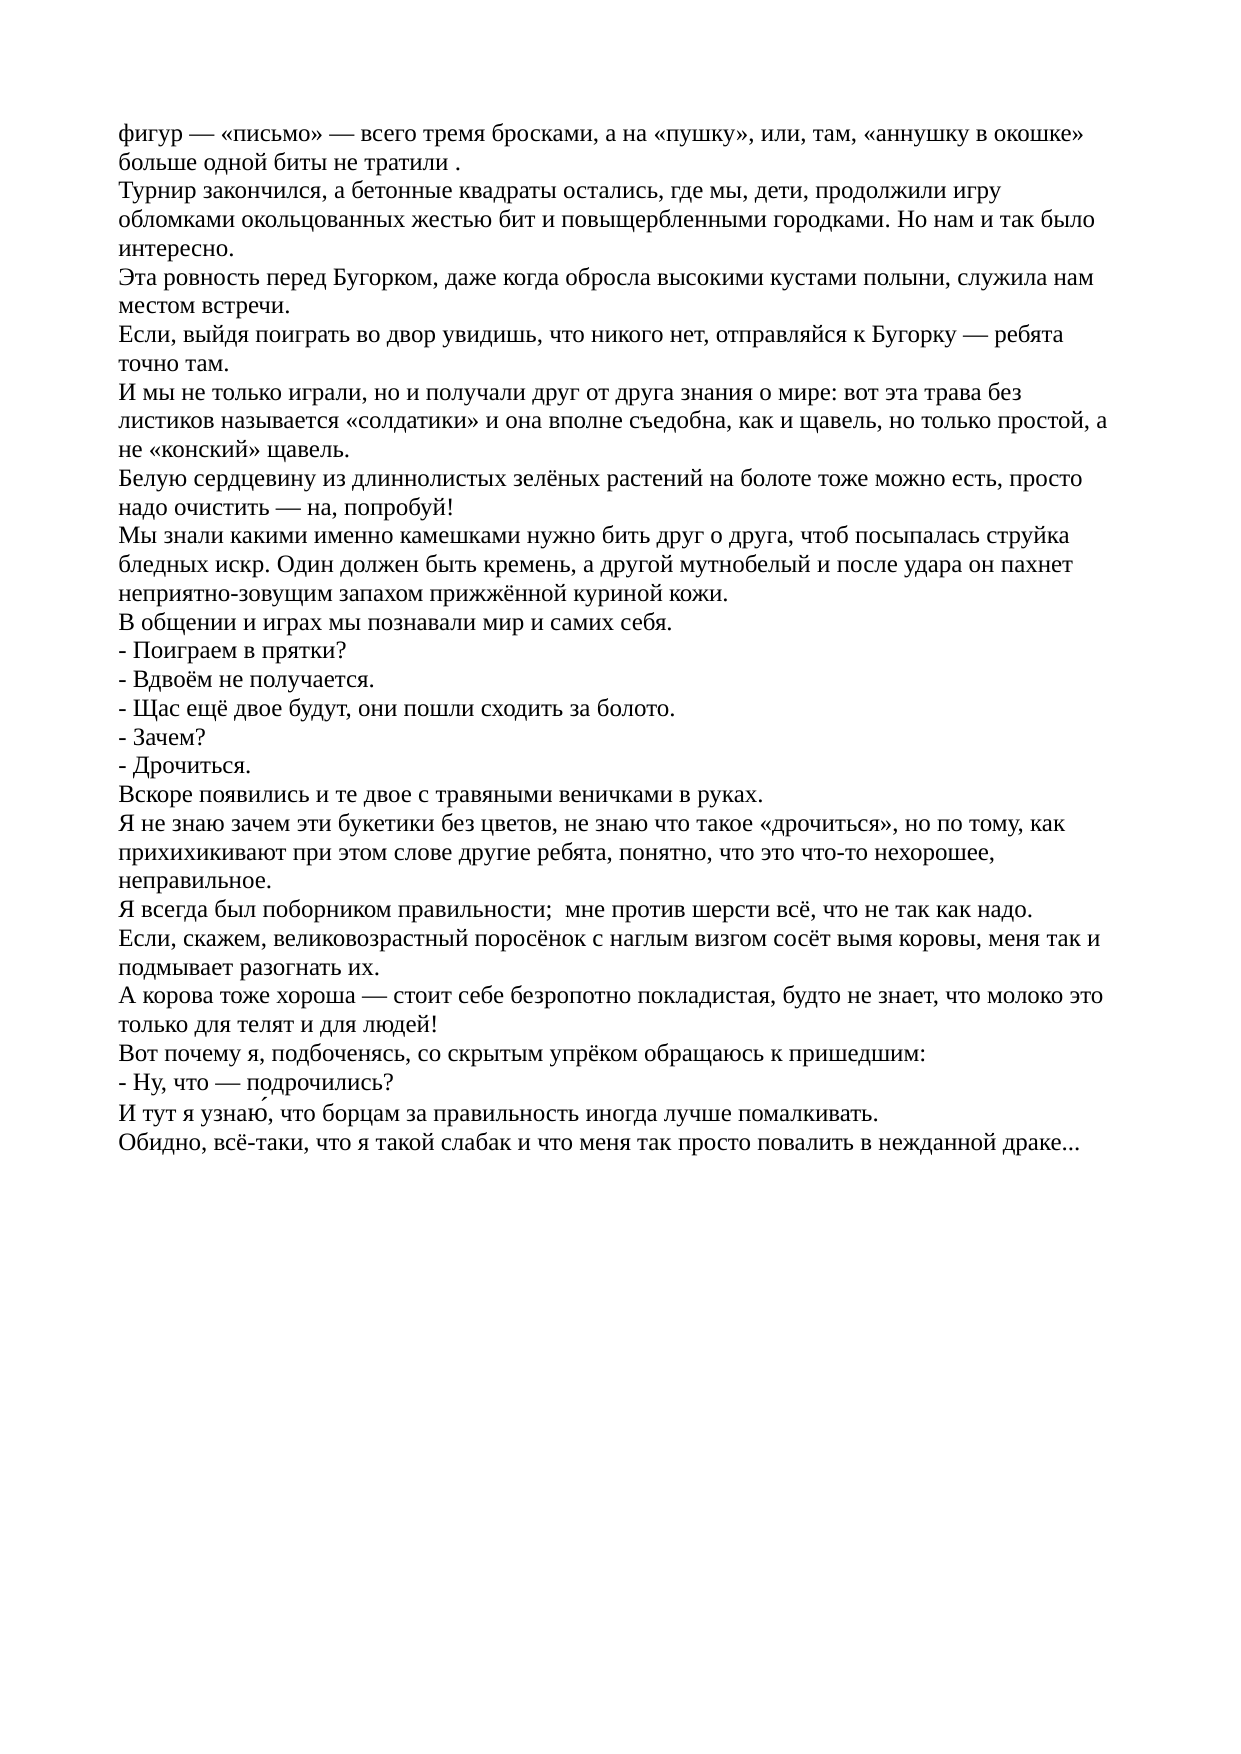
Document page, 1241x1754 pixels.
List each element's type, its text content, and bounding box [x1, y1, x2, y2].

text - Поиграем в прятки? [118, 636, 1122, 664]
text И тут я узнаю́, что борцам за правильность иногда лучше помалкивать. [118, 1096, 1122, 1127]
text Вот почему я, подбоченясь, со скрытым упрёком обращаюсь к пришедшим: [118, 1038, 1122, 1067]
text - Ну, что — подрочились? [118, 1067, 1122, 1096]
text - Дрочиться. [118, 751, 1122, 779]
text Если, выйдя поиграть во двор увидишь, что никого нет, отправляйся к Бугорку — ребята точно там. [118, 319, 1122, 377]
text Эта ровность перед Бугорком, даже когда обросла высокими кустами полыни, служила нам местом встречи. [118, 262, 1122, 319]
text Белую сердцевину из длиннолистых зелёных растений на болоте тоже можно есть, просто надо очистить — на, попробуй! [118, 463, 1122, 521]
text - Щас ещё двое будут, они пошли сходить за болото. [118, 693, 1122, 722]
text И мы не только играли, но и получали друг от друга знания о мире: вот эта трава без листиков называется «солдатики» и она вполне съедобна, как и щавель, но только простой, а не «конский» щавель. [118, 377, 1122, 463]
text Обидно, всё-таки, что я такой слабак и что меня так просто повалить в нежданной драке... [118, 1127, 1122, 1156]
text Я всегда был поборником правильности; мне против шерсти всё, что не так как надо. [118, 894, 1122, 923]
text Мы знали какими именно камешками нужно бить друг о друга, чтоб посыпалась струйка бледных искр. Один должен быть кремень, а другой мутнобелый и после удара он пахнет неприятно-зовущим запахом прижжённой куриной кожи. [118, 521, 1122, 607]
text Я не знаю зачем эти букетики без цветов, не знаю что такое «дрочиться», но по тому, как прихихикивают при этом слове другие ребята, понятно, что это что-то нехорошее, неправильное. [118, 808, 1122, 894]
text - Зачем? [118, 722, 1122, 751]
text Если, скажем, великовозрастный поросёнок с наглым визгом сосёт вымя коровы, меня так и подмывает разогнать их. [118, 923, 1122, 981]
text В общении и играх мы познавали мир и самих себя. [118, 607, 1122, 636]
text фигур — «письмо» — всего тремя бросками, а на «пушку», или, там, «аннушку в окошке» больше одной биты не тратили . [118, 118, 1122, 176]
text - Вдвоём не получается. [118, 664, 1122, 693]
text Вскоре появились и те двое с травяными веничками в руках. [118, 779, 1122, 808]
text Турнир закончился, а бетонные квадраты остались, где мы, дети, продолжили игру обломками окольцованных жестью бит и повыщербленными городками. Но нам и так было интересно. [118, 176, 1122, 262]
text А корова тоже хороша — стоит себе безропотно покладистая, будто не знает, что молоко это только для телят и для людей! [118, 981, 1122, 1038]
